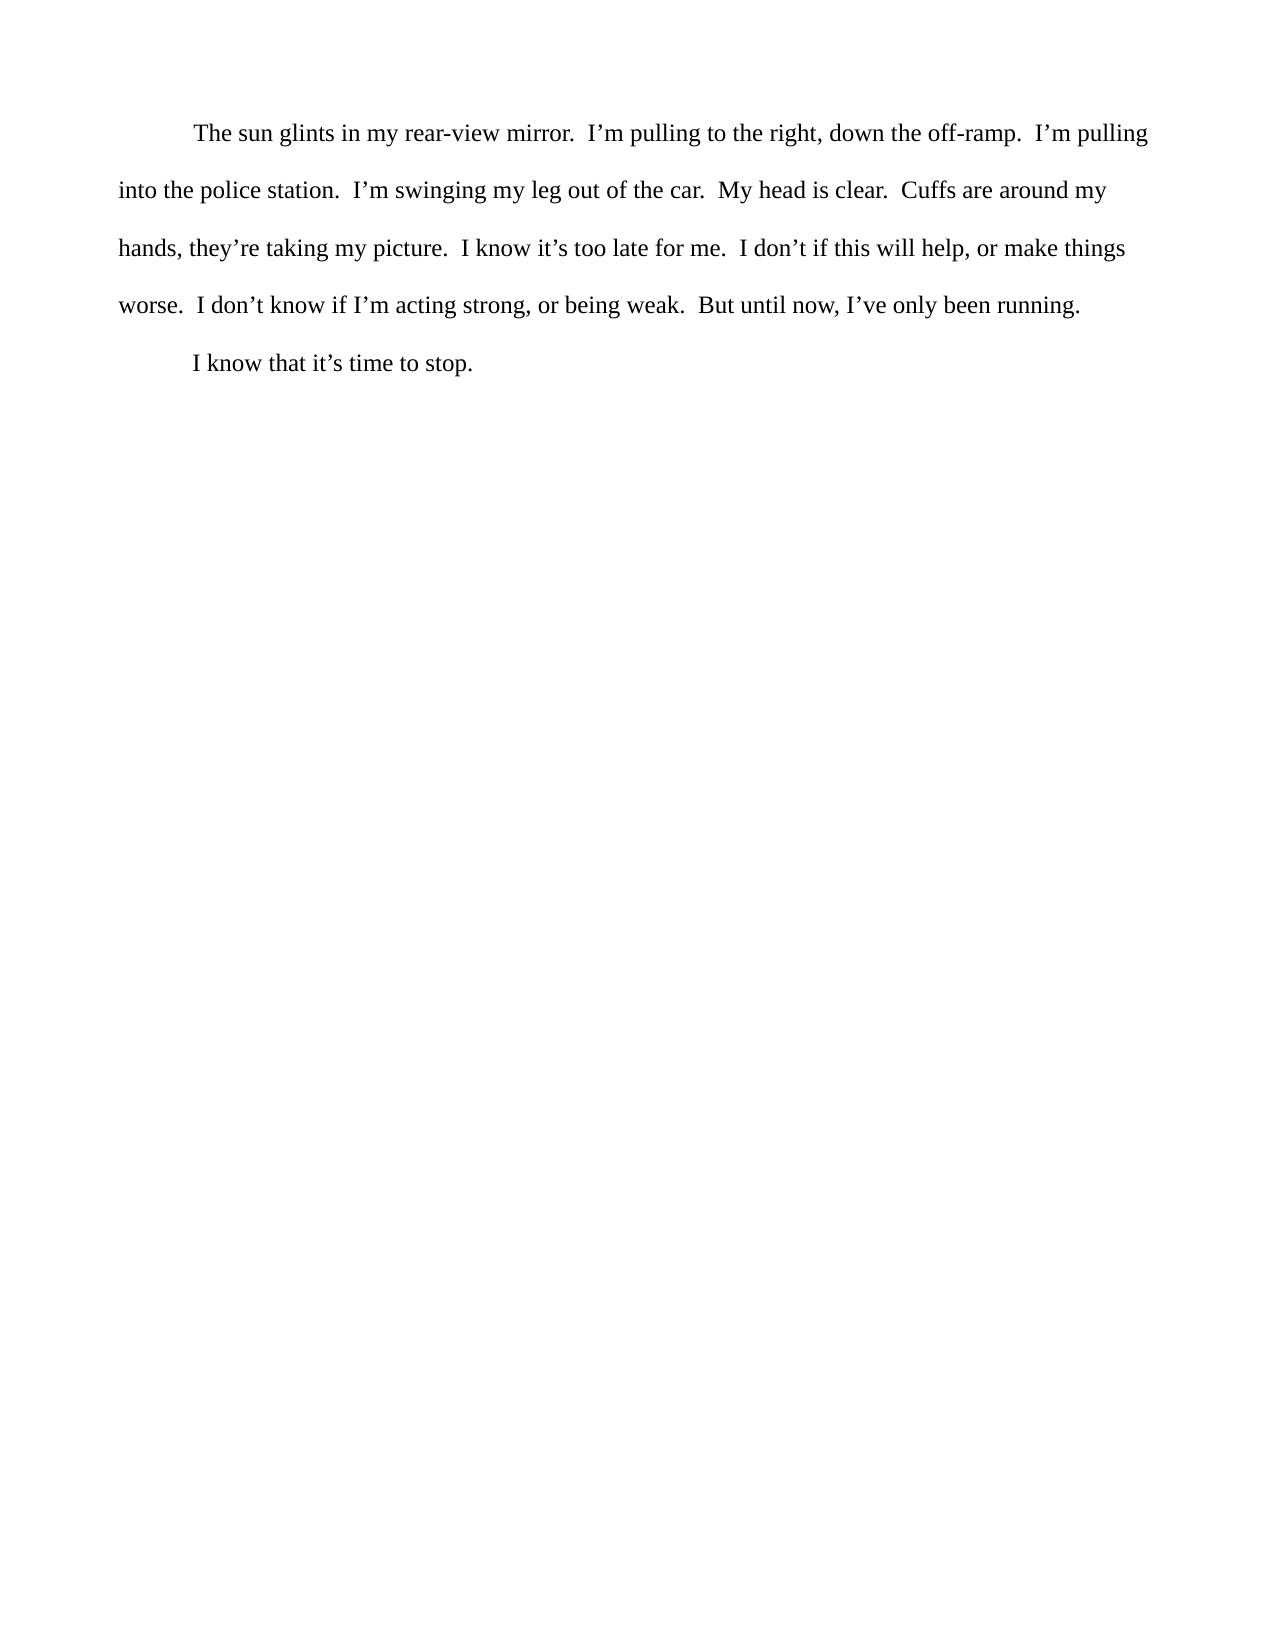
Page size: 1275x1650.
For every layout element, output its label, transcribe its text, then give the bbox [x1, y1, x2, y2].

text The sun glints in my rear-view mirror. I’m pulling to the right, down the off-ramp. I’m pulling into the police station. I’m swinging my leg out of the car. My head is clear. Cuffs are around my hands, they’re taking my picture. I know it’s too late for me. I don’t if this will help, or make things worse. I don’t know if I’m acting strong, or being weak. But until now, I’ve only been running. [118, 118, 1157, 319]
text I know that it’s time to stop. [118, 348, 1157, 377]
